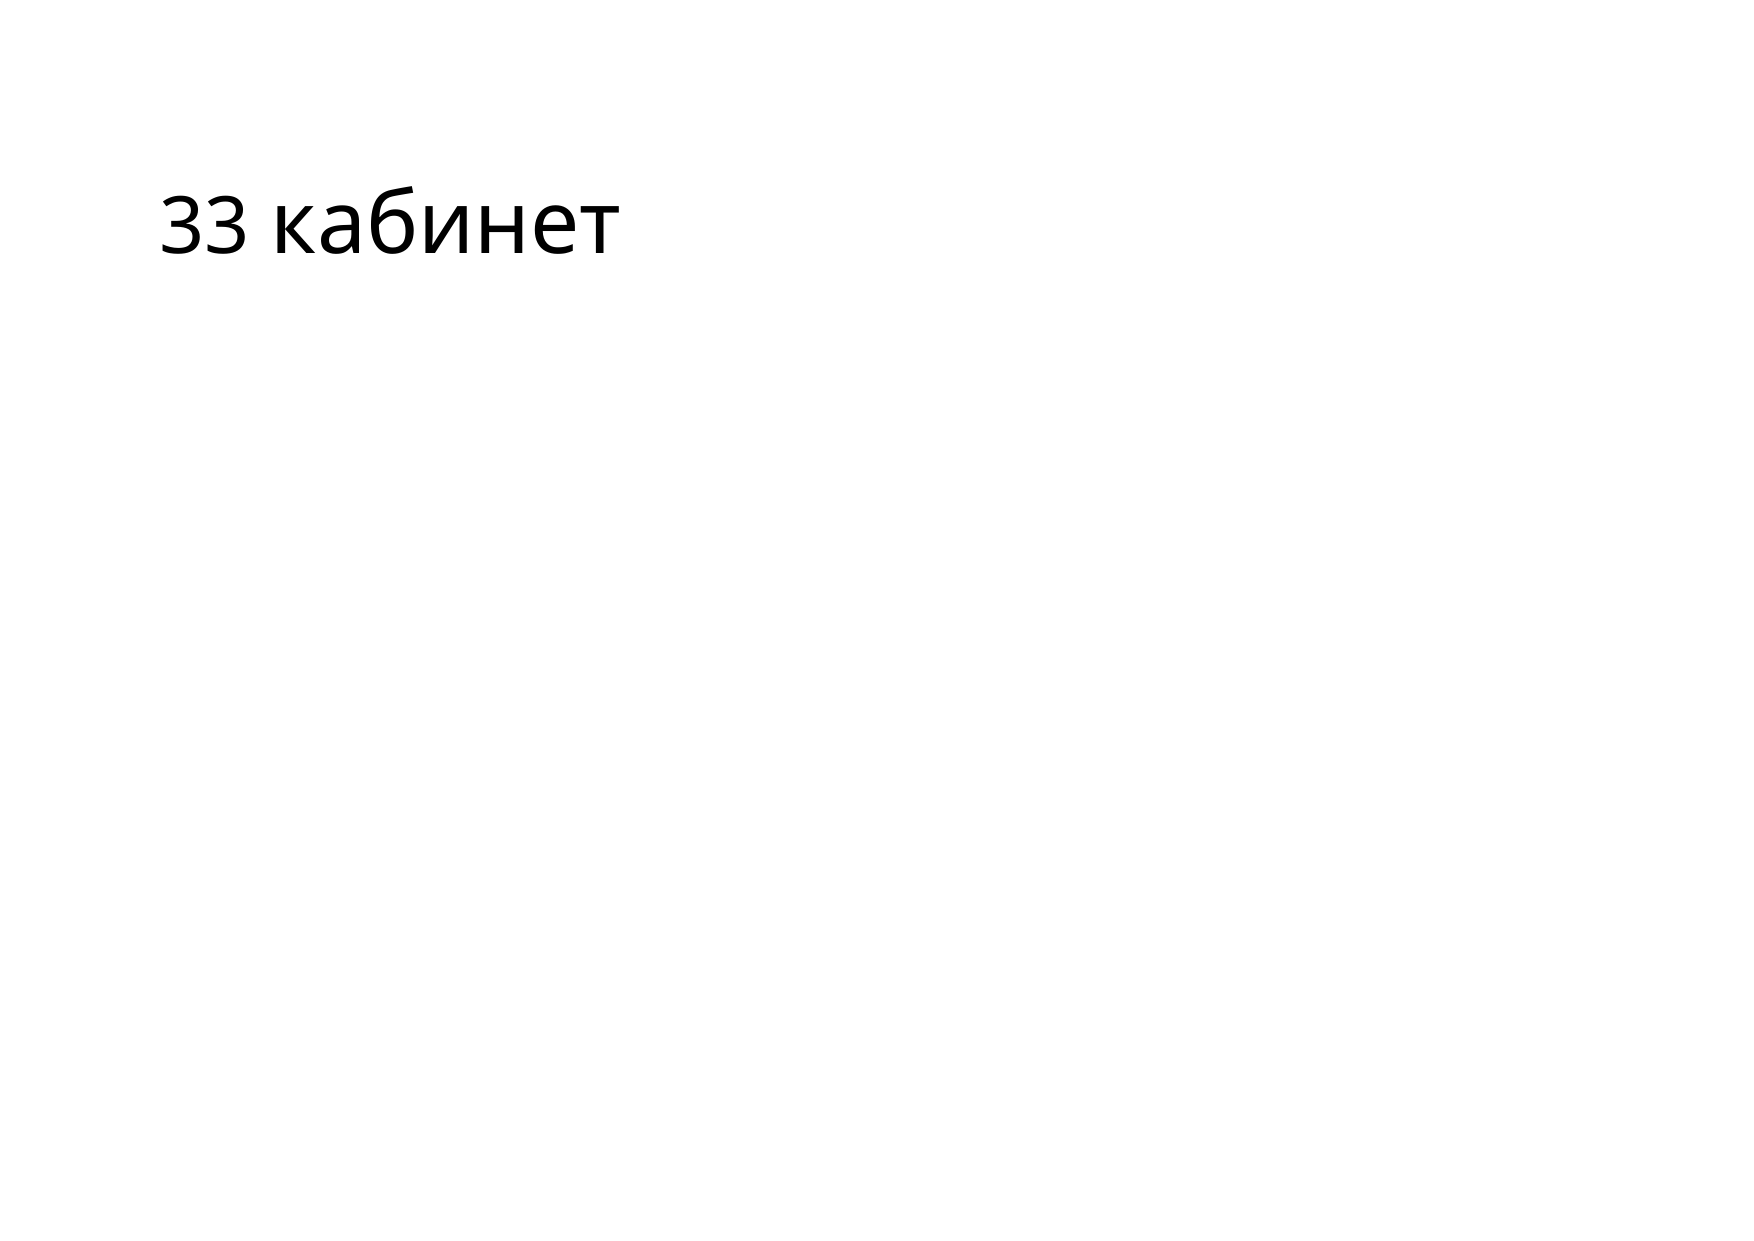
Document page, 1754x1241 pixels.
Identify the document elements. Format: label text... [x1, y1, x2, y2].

text 33 кабинет [159, 159, 1594, 279]
